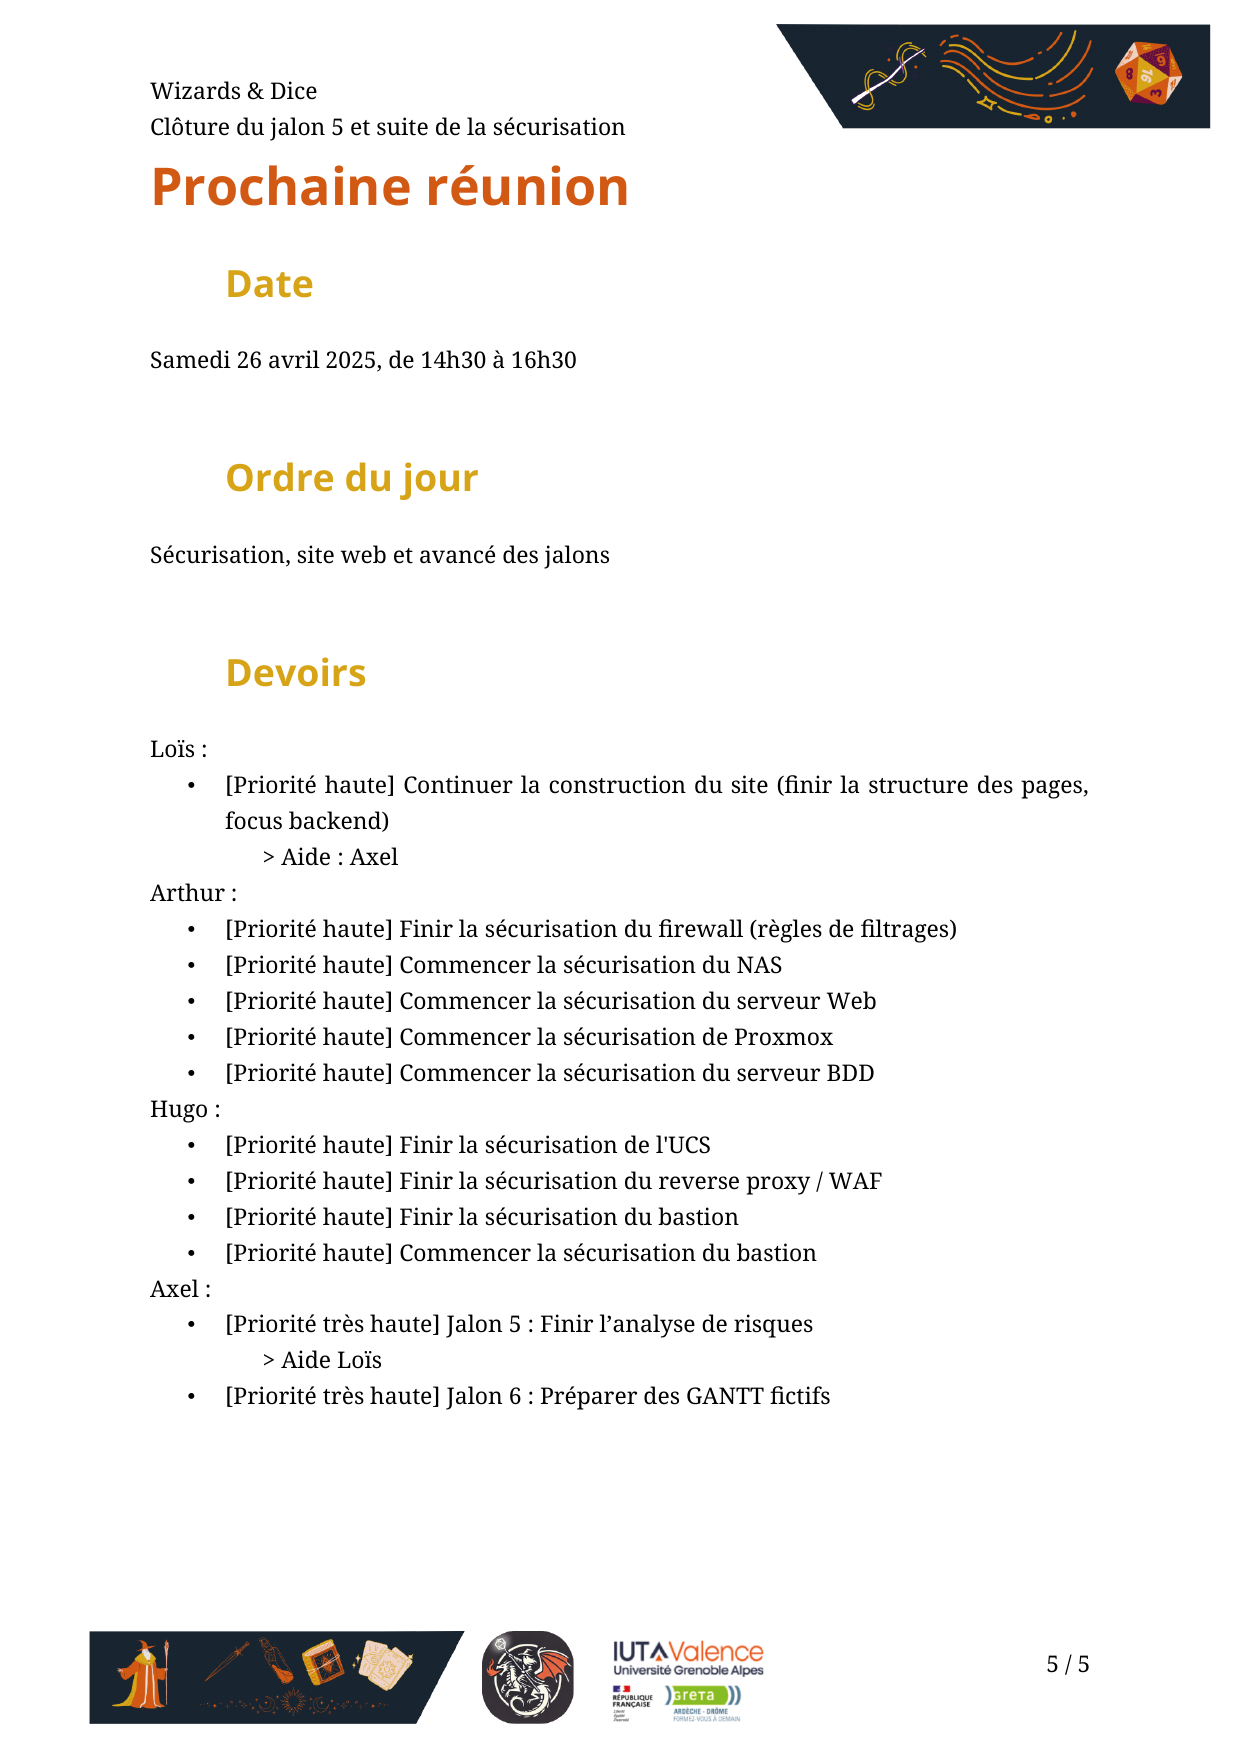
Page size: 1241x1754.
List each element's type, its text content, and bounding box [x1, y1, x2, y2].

text Loïs : [150, 733, 1090, 765]
list [Priorité très haute] Jalon 5 : Finir l’analyse de risques [187, 1308, 1090, 1340]
list [Priorité haute] Commencer la sécurisation du serveur BDD [187, 1057, 1090, 1088]
list [Priorité haute] Finir la sécurisation de l'UCS [187, 1129, 1090, 1160]
list > Aide Loïs [225, 1344, 1090, 1376]
text Arthur : [150, 877, 1090, 908]
subtitle Date [225, 257, 1090, 308]
subtitle Ordre du jour [225, 452, 1090, 503]
text Axel : [150, 1272, 1090, 1304]
list [Priorité haute] Commencer la sécurisation du bastion [187, 1237, 1090, 1268]
list > Aide : Axel [225, 841, 1090, 872]
list [Priorité haute] Commencer la sécurisation du NAS [187, 949, 1090, 980]
text Sécurisation, site web et avancé des jalons [150, 539, 1090, 570]
list [Priorité haute] Finir la sécurisation du reverse proxy / WAF [187, 1165, 1090, 1196]
text Hugo : [150, 1093, 1090, 1124]
subtitle Devoirs [225, 646, 1090, 697]
text Samedi 26 avril 2025, de 14h30 à 16h30 [150, 344, 1090, 375]
list [Priorité haute] Commencer la sécurisation du serveur Web [187, 985, 1090, 1016]
picture [81, 1620, 788, 1733]
list [Priorité haute] Continuer la construction du site (finir la structure des pages, focus backend) [187, 769, 1090, 837]
list [Priorité haute] Commencer la sécurisation de Proxmox [187, 1021, 1090, 1052]
picture [771, 21, 1218, 131]
subtitle Prochaine réunion [150, 150, 1090, 221]
list [Priorité très haute] Jalon 6 : Préparer des GANTT fictifs [187, 1380, 1090, 1412]
list [Priorité haute] Finir la sécurisation du bastion [187, 1201, 1090, 1232]
list [Priorité haute] Finir la sécurisation du firewall (règles de filtrages) [187, 913, 1090, 944]
